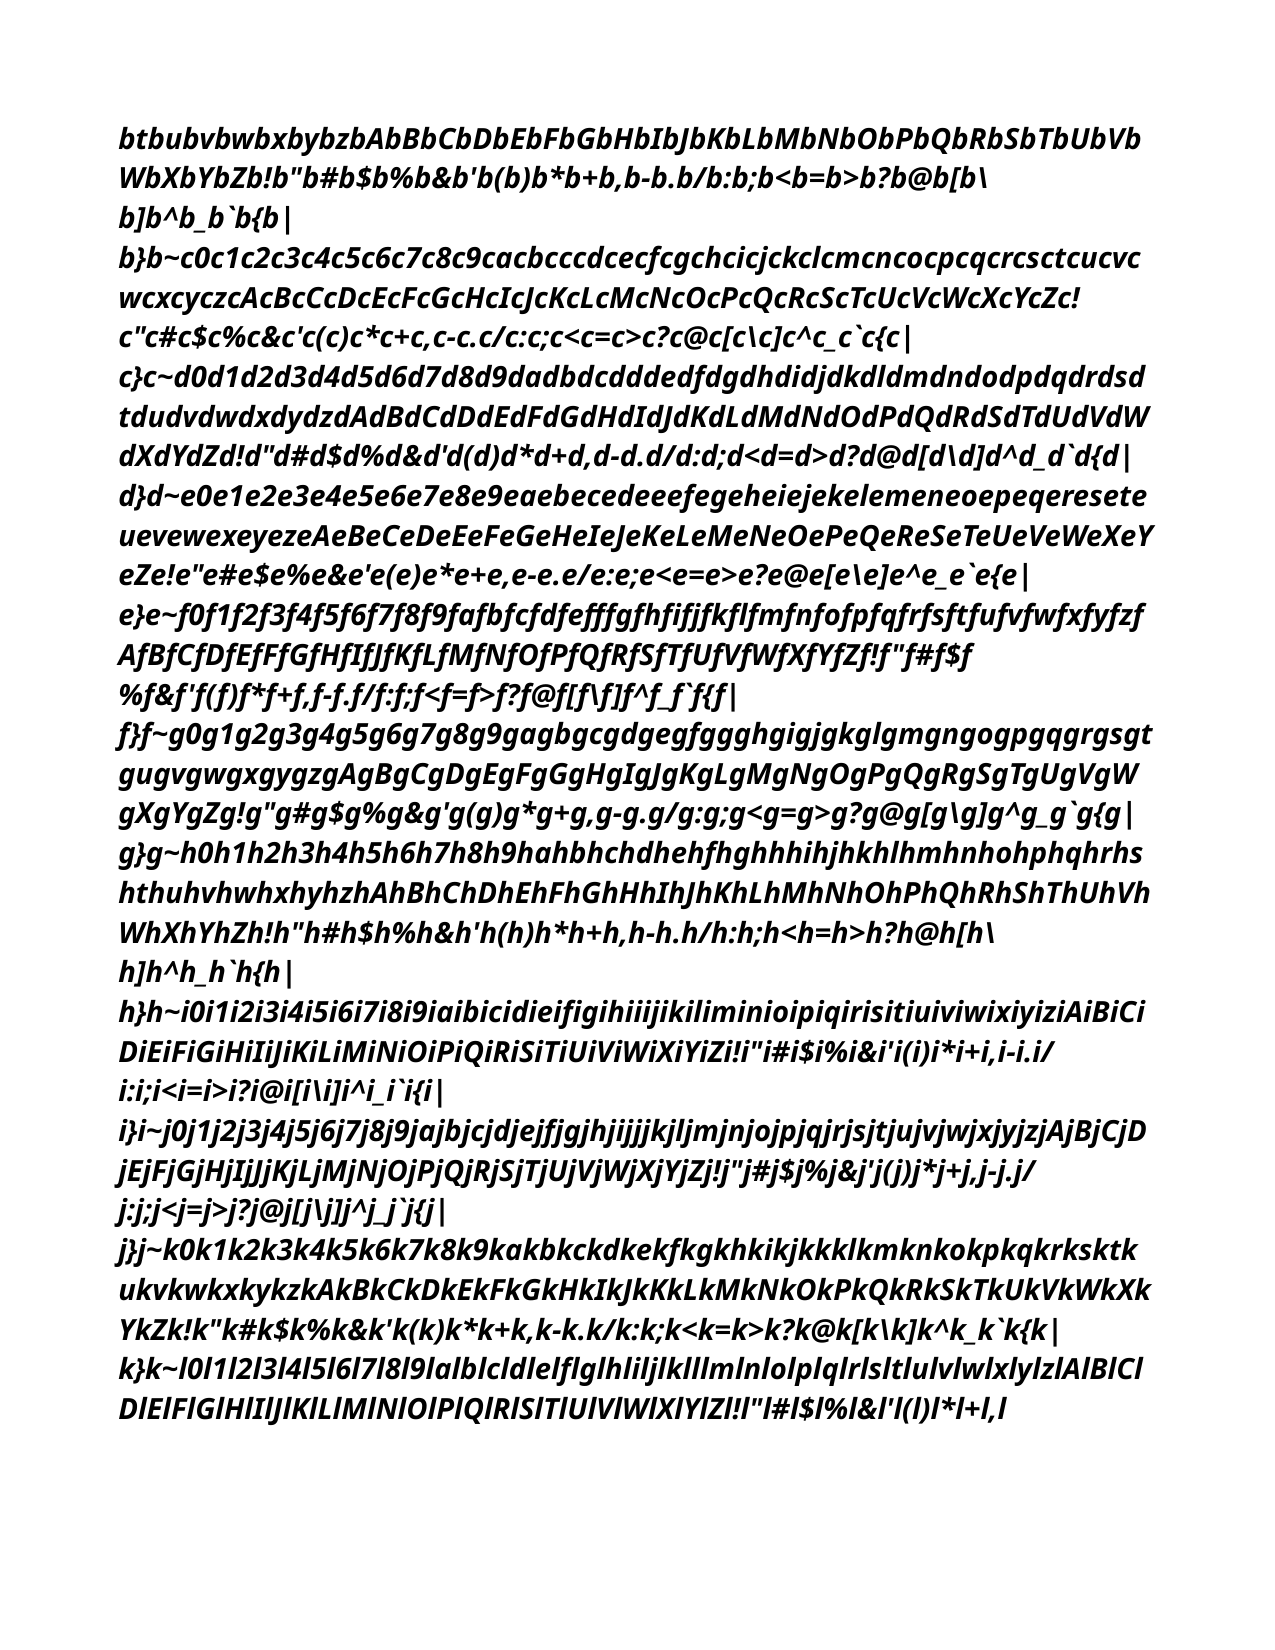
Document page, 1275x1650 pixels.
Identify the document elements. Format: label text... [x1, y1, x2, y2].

text btbubvbwbxbybzbAbBbCbDbEbFbGbHbIbJbKbLbMbNbObPbQbRbSbTbUbVbWbXbYbZb!b"b#b$b%b&b'b(b)b*b+b,b-b.b/b:b;b<b=b>b?b@b[b\b]b^b_b`b{b|b}b~c0c1c2c3c4c5c6c7c8c9cacbcccdcecfcgchcicjckclcmcncocpcqcrcsctcucvcwcxcyczcAcBcCcDcEcFcGcHcIcJcKcLcMcNcOcPcQcRcScTcUcVcWcXcYcZc!c"c#c$c%c&c'c(c)c*c+c,c-c.c/c:c;c<c=c>c?c@c[c\c]c^c_c`c{c|c}c~d0d1d2d3d4d5d6d7d8d9dadbdcdddedfdgdhdidjdkdldmdndodpdqdrdsdtdudvdwdxdydzdAdBdCdDdEdFdGdHdIdJdKdLdMdNdOdPdQdRdSdTdUdVdWdXdYdZd!d"d#d$d%d&d'd(d)d*d+d,d-d.d/d:d;d<d=d>d?d@d[d\d]d^d_d`d{d|d}d~e0e1e2e3e4e5e6e7e8e9eaebecedeeefegeheiejekelemeneoepeqereseteuevewexeyezeAeBeCeDeEeFeGeHeIeJeKeLeMeNeOePeQeReSeTeUeVeWeXeYeZe!e"e#e$e%e&e'e(e)e*e+e,e-e.e/e:e;e<e=e>e?e@e[e\e]e^e_e`e{e|e}e~f0f1f2f3f4f5f6f7f8f9fafbfcfdfefffgfhfifjfkflfmfnfofpfqfrfsftfufvfwfxfyfzfAfBfCfDfEfFfGfHfIfJfKfLfMfNfOfPfQfRfSfTfUfVfWfXfYfZf!f"f#f$f%f&f'f(f)f*f+f,f-f.f/f:f;f<f=f>f?f@f[f\f]f^f_f`f{f|f}f~g0g1g2g3g4g5g6g7g8g9gagbgcgdgegfggghgigjgkglgmgngogpgqgrgsgtgugvgwgxgygzgAgBgCgDgEgFgGgHgIgJgKgLgMgNgOgPgQgRgSgTgUgVgWgXgYgZg!g"g#g$g%g&g'g(g)g*g+g,g-g.g/g:g;g<g=g>g?g@g[g\g]g^g_g`g{g|g}g~h0h1h2h3h4h5h6h7h8h9hahbhchdhehfhghhhihjhkhlhmhnhohphqhrhshthuhvhwhxhyhzhAhBhChDhEhFhGhHhIhJhKhLhMhNhOhPhQhRhShThUhVhWhXhYhZh!h"h#h$h%h&h'h(h)h*h+h,h-h.h/h:h;h<h=h>h?h@h[h\h]h^h_h`h{h|h}h~i0i1i2i3i4i5i6i7i8i9iaibicidieifigihiiijikiliminioipiqirisitiuiviwixiyiziAiBiCiDiEiFiGiHiIiJiKiLiMiNiOiPiQiRiSiTiUiViWiXiYiZi!i"i#i$i%i&i'i(i)i*i+i,i-i.i/i:i;i<i=i>i?i@i[i\i]i^i_i`i{i|i}i~j0j1j2j3j4j5j6j7j8j9jajbjcjdjejfjgjhjijjjkjljmjnjojpjqjrjsjtjujvjwjxjyjzjAjBjCjDjEjFjGjHjIjJjKjLjMjNjOjPjQjRjSjTjUjVjWjXjYjZj!j"j#j$j%j&j'j(j)j*j+j,j-j.j/j:j;j<j=j>j?j@j[j\j]j^j_j`j{j|j}j~k0k1k2k3k4k5k6k7k8k9kakbkckdkekfkgkhkikjkkklkmknkokpkqkrksktkukvkwkxkykzkAkBkCkDkEkFkGkHkIkJkKkLkMkNkOkPkQkRkSkTkUkVkWkXkYkZk!k"k#k$k%k&k'k(k)k*k+k,k-k.k/k:k;k<k=k>k?k@k[k\k]k^k_k`k{k|k}k~l0l1l2l3l4l5l6l7l8l9lalblcldlelflglhliljlklllmlnlolplqlrlsltlulvlwlxlylzlAlBlClDlElFlGlHlIlJlKlLlMlNlOlPlQlRlSlTlUlVlWlXlYlZl!l"l#l$l%l&l'l(l)l*l+l,l [118, 118, 1157, 1428]
